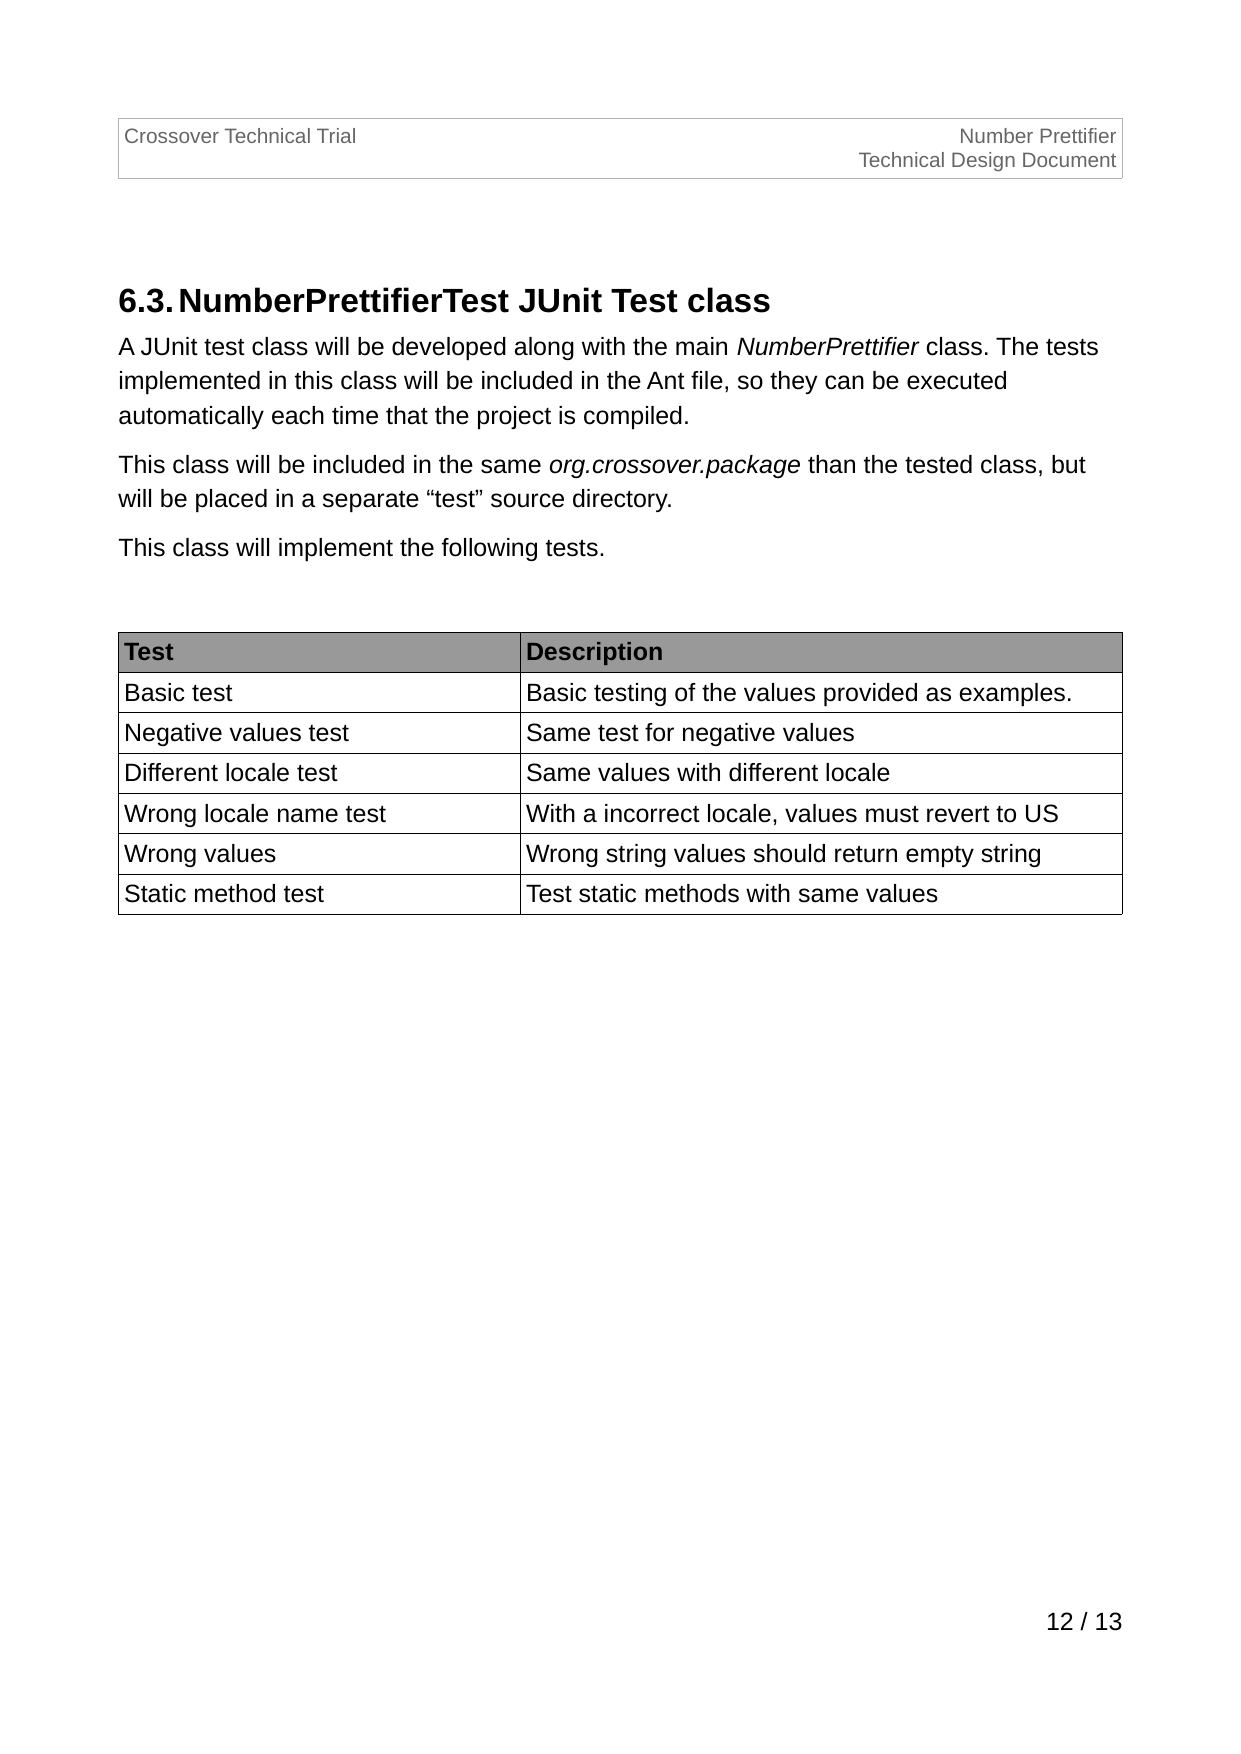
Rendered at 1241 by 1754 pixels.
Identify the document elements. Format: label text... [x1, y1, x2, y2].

table_cell Same test for negative values [521, 713, 1122, 752]
table_cell Same values with different locale [521, 754, 1122, 793]
table_cell Basic testing of the values provided as examples. [521, 673, 1122, 712]
table_cell Test static methods with same values [521, 875, 1122, 914]
table_header Test [119, 633, 520, 672]
table_cell Basic test [119, 673, 520, 712]
table_cell Static method test [119, 875, 520, 914]
table_cell With a incorrect locale, values must revert to US [521, 794, 1122, 833]
subtitle NumberPrettifierTest JUnit Test class [118, 281, 1122, 319]
table_cell Negative values test [119, 713, 520, 752]
text This class will be included in the same org.crossover.package than the tested class, but will be placed in a separate “test” source directory. [118, 450, 1122, 513]
table_cell Wrong string values should return empty string [521, 834, 1122, 873]
table_header Description [521, 633, 1122, 672]
table_cell Wrong values [119, 834, 520, 873]
table_cell Different locale test [119, 754, 520, 793]
text This class will implement the following tests. [118, 533, 1122, 562]
text A JUnit test class will be developed along with the main NumberPrettifier class. The tests implemented in this class will be included in the Ant file, so they can be executed automatically each time that the project is compiled. [118, 332, 1122, 429]
table_cell Wrong locale name test [119, 794, 520, 833]
